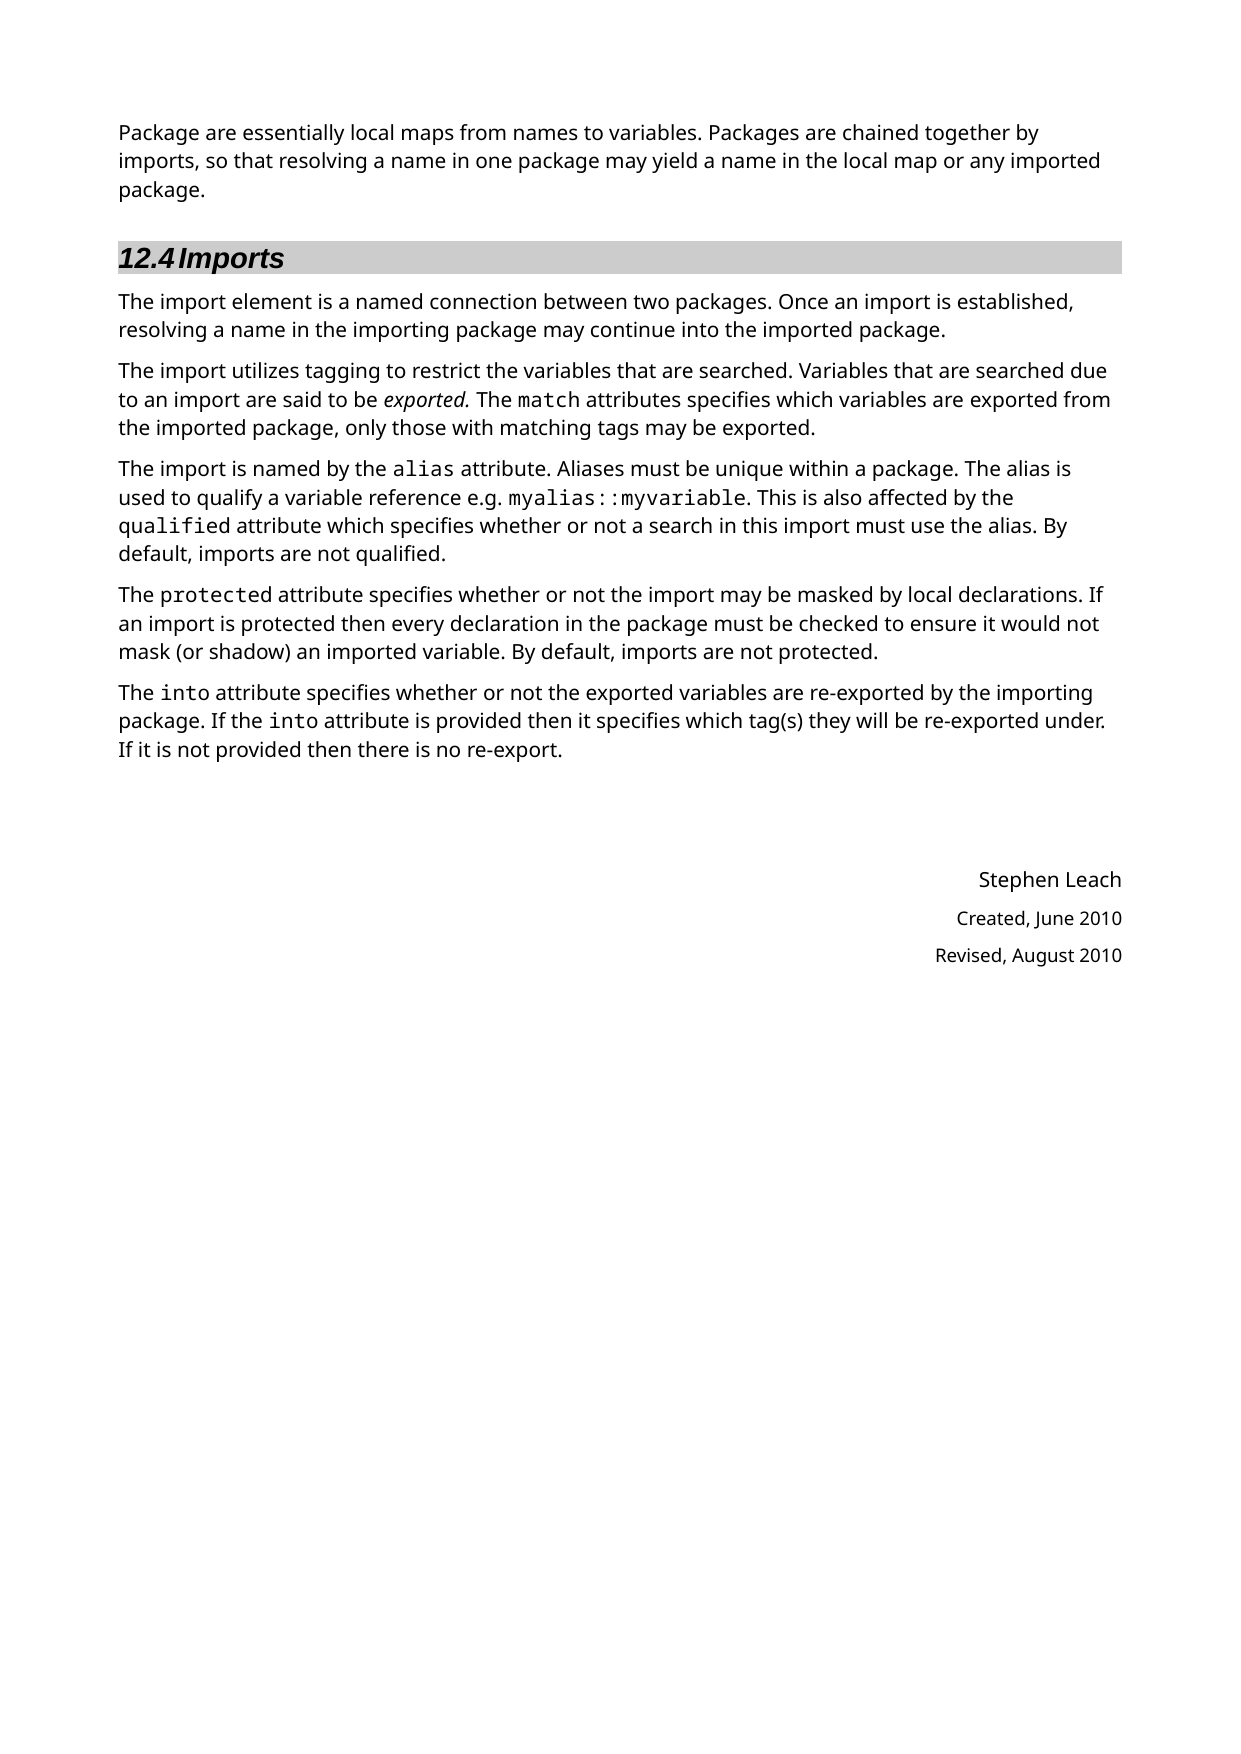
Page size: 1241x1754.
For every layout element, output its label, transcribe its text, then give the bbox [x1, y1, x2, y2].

text Stephen Leach [118, 865, 1122, 893]
text Revised, August 2010 [118, 943, 1122, 968]
text The protected attribute specifies whether or not the import may be masked by local declarations. If an import is protected then every declaration in the package must be checked to ensure it would not mask (or shadow) an imported variable. By default, imports are not protected. [118, 580, 1122, 666]
text Package are essentially local maps from names to variables. Packages are chained together by imports, so that resolving a name in one package may yield a name in the local map or any imported package. [118, 118, 1122, 203]
text The import is named by the alias attribute. Aliases must be unique within a package. The alias is used to qualify a variable reference e.g. myalias::myvariable. This is also affected by the qualified attribute which specifies whether or not a search in this import must use the alias. By default, imports are not qualified. [118, 454, 1122, 568]
subtitle Imports [118, 241, 1122, 274]
text The into attribute specifies whether or not the exported variables are re-exported by the importing package. If the into attribute is provided then it specifies which tag(s) they will be re-exported under. If it is not provided then there is no re-export. [118, 678, 1122, 763]
text The import element is a named connection between two packages. Once an import is established, resolving a name in the importing package may continue into the imported package. [118, 287, 1122, 344]
text The import utilizes tagging to restrict the variables that are searched. Variables that are searched due to an import are said to be exported. The match attributes specifies which variables are exported from the imported package, only those with matching tags may be exported. [118, 356, 1122, 442]
text Created, June 2010 [118, 905, 1122, 931]
